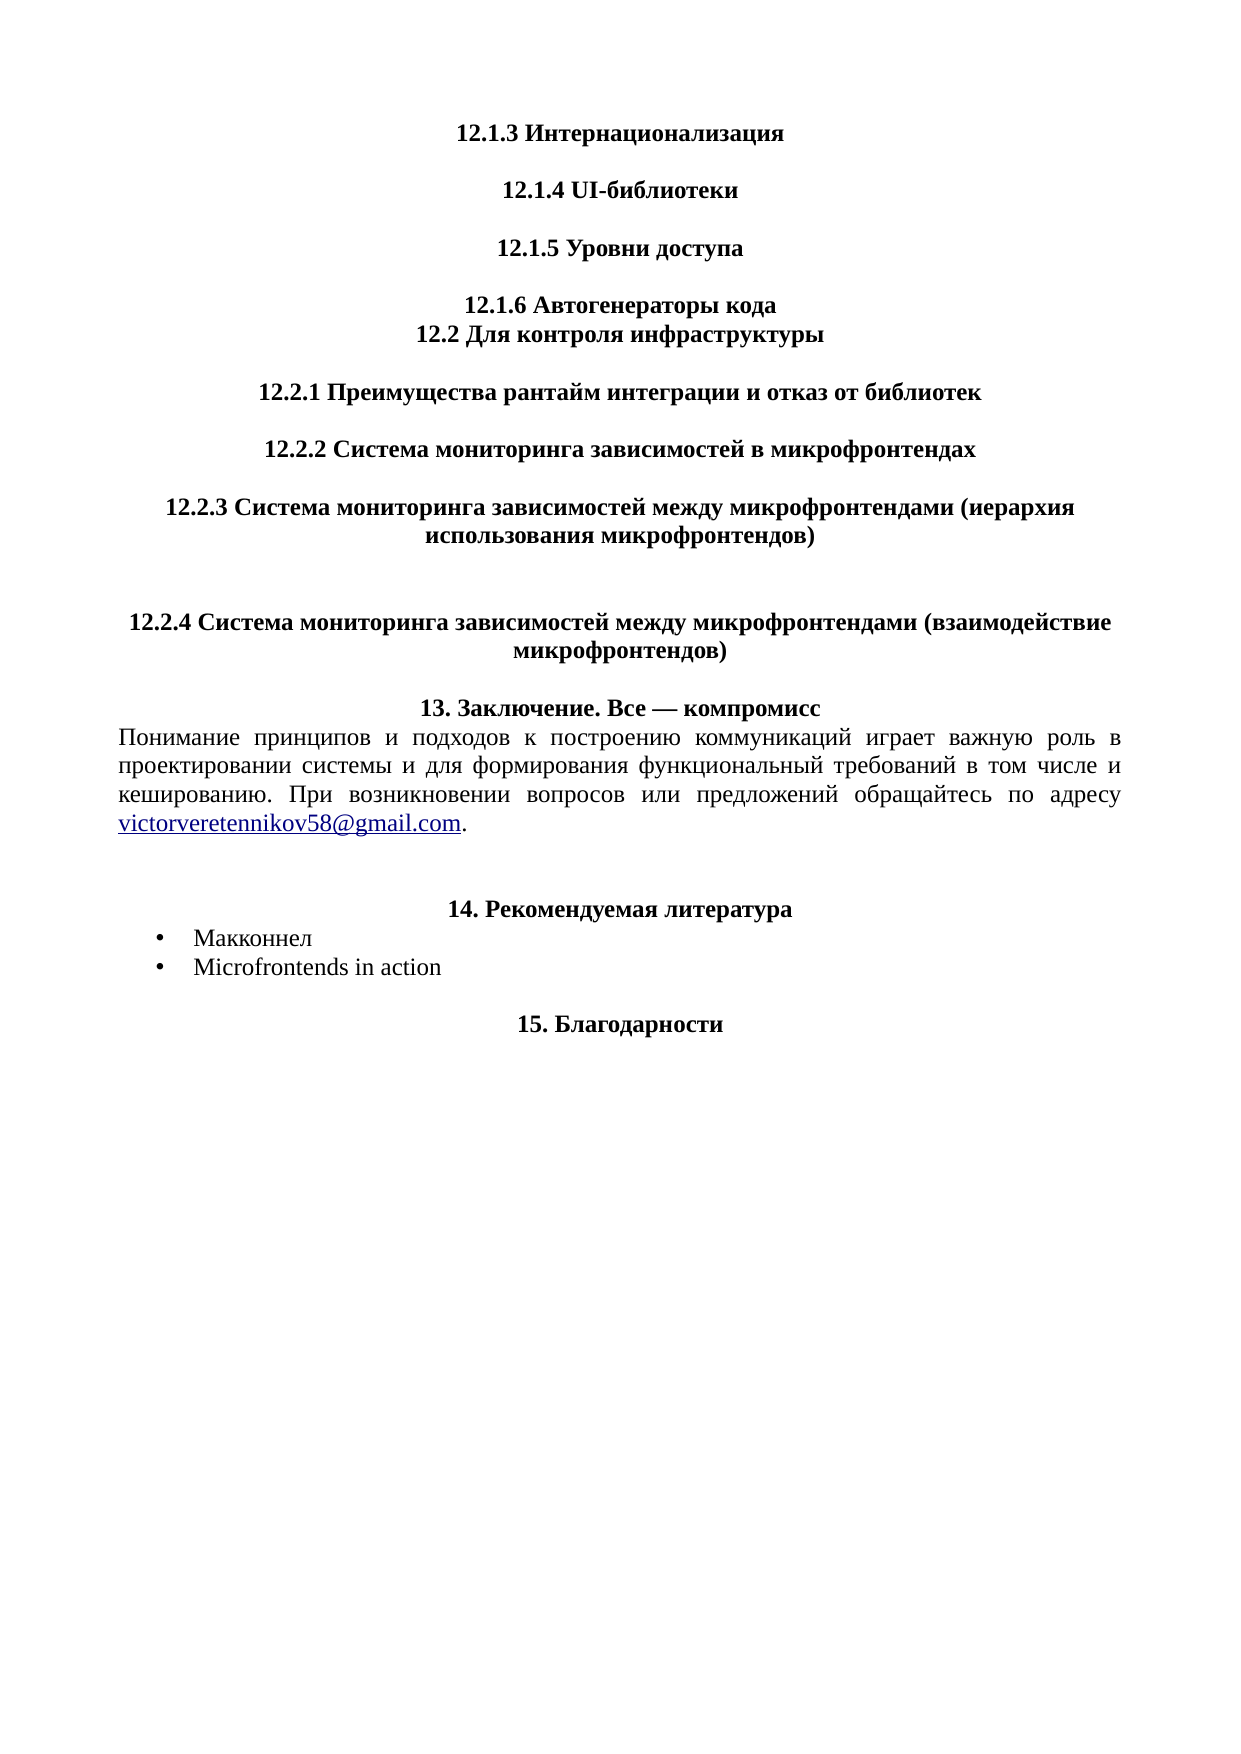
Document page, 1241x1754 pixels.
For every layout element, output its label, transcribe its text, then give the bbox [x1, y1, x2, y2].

list Microfrontends in action [156, 952, 1122, 981]
text 14. Рекомендуемая литература [118, 894, 1122, 923]
text 12.1.4 UI-библиотеки [118, 176, 1122, 204]
text Понимание принципов и подходов к построению коммуникаций играет важную роль в проектировании системы и для формирования функциональный требований в том числе и кешированию. При возникновении вопросов или предложений обращайтесь по адресу victorveretennikov58@gmail.com. [118, 722, 1122, 837]
text 15. Благодарности [118, 1009, 1122, 1038]
list Макконнел [156, 923, 1122, 952]
text 12.2.4 Система мониторинга зависимостей между микрофронтендами (взаимодействие микрофронтендов) [118, 607, 1122, 664]
text 12.2 Для контроля инфраструктуры [118, 319, 1122, 348]
text 12.1.3 Интернационализация [118, 118, 1122, 147]
text 12.1.6 Автогенераторы кода [118, 291, 1122, 319]
text 13. Заключение. Все — компромисс [118, 693, 1122, 722]
text 12.2.3 Система мониторинга зависимостей между микрофронтендами (иерархия использования микрофронтендов) [118, 492, 1122, 549]
text 12.2.1 Преимущества рантайм интеграции и отказ от библиотек [118, 377, 1122, 406]
text 12.1.5 Уровни доступа [118, 233, 1122, 262]
text 12.2.2 Система мониторинга зависимостей в микрофронтендах [118, 434, 1122, 463]
